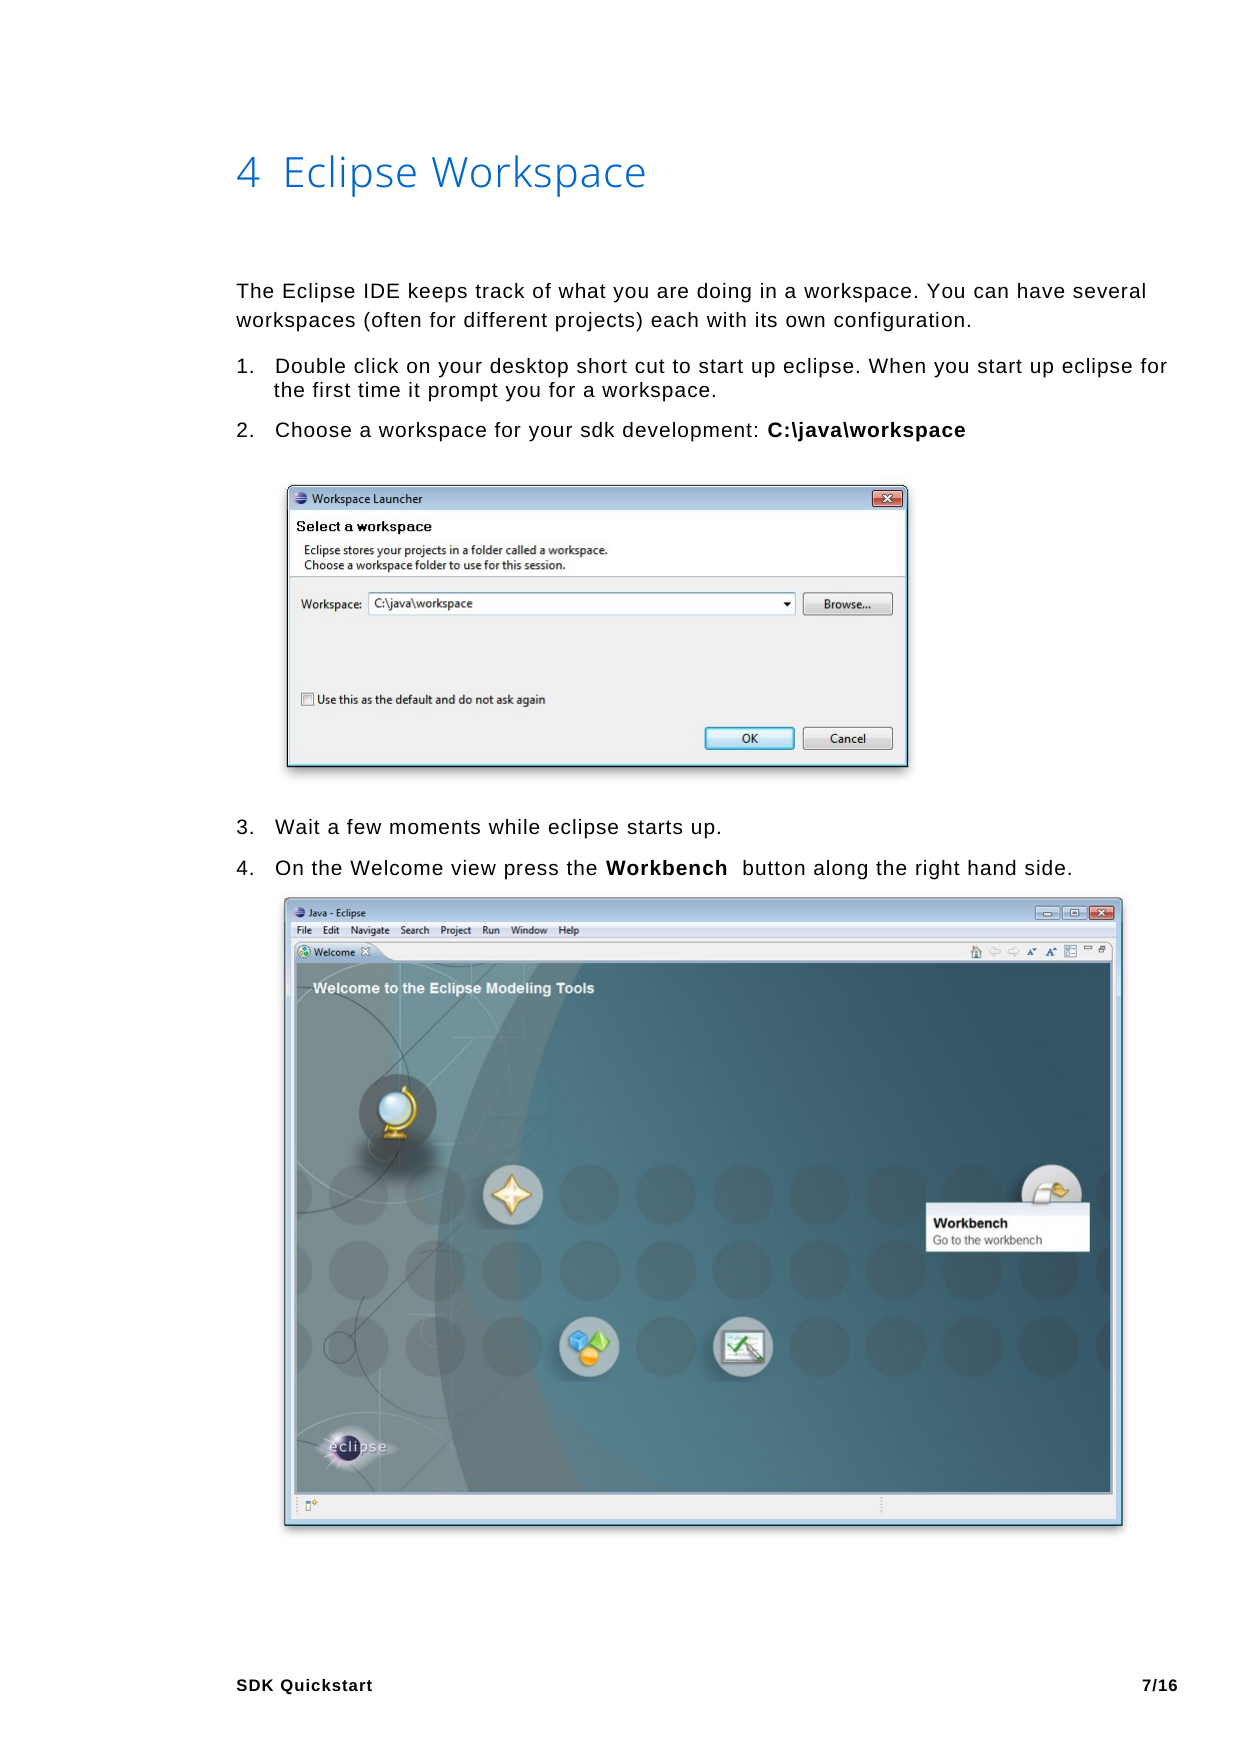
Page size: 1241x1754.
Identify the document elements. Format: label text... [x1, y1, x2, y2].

list Choose a workspace for your sdk development: C:\java\workspace [236, 418, 1181, 798]
list Wait a few moments while eclipse starts up. [236, 815, 1181, 839]
subtitle Eclipse Workspace [236, 143, 1181, 200]
text The Eclipse IDE keeps track of what you are doing in a workspace. You can have several workspaces (often for different projects) each with its own configuration. [236, 279, 1181, 332]
picture [273, 477, 922, 787]
list On the Welcome view press the Workbench button along the right hand side. [236, 856, 1181, 1553]
picture [273, 891, 1134, 1542]
list Double click on your desktop short cut to start up eclipse. When you start up eclipse for the first time it prompt you for a workspace. [236, 354, 1181, 402]
